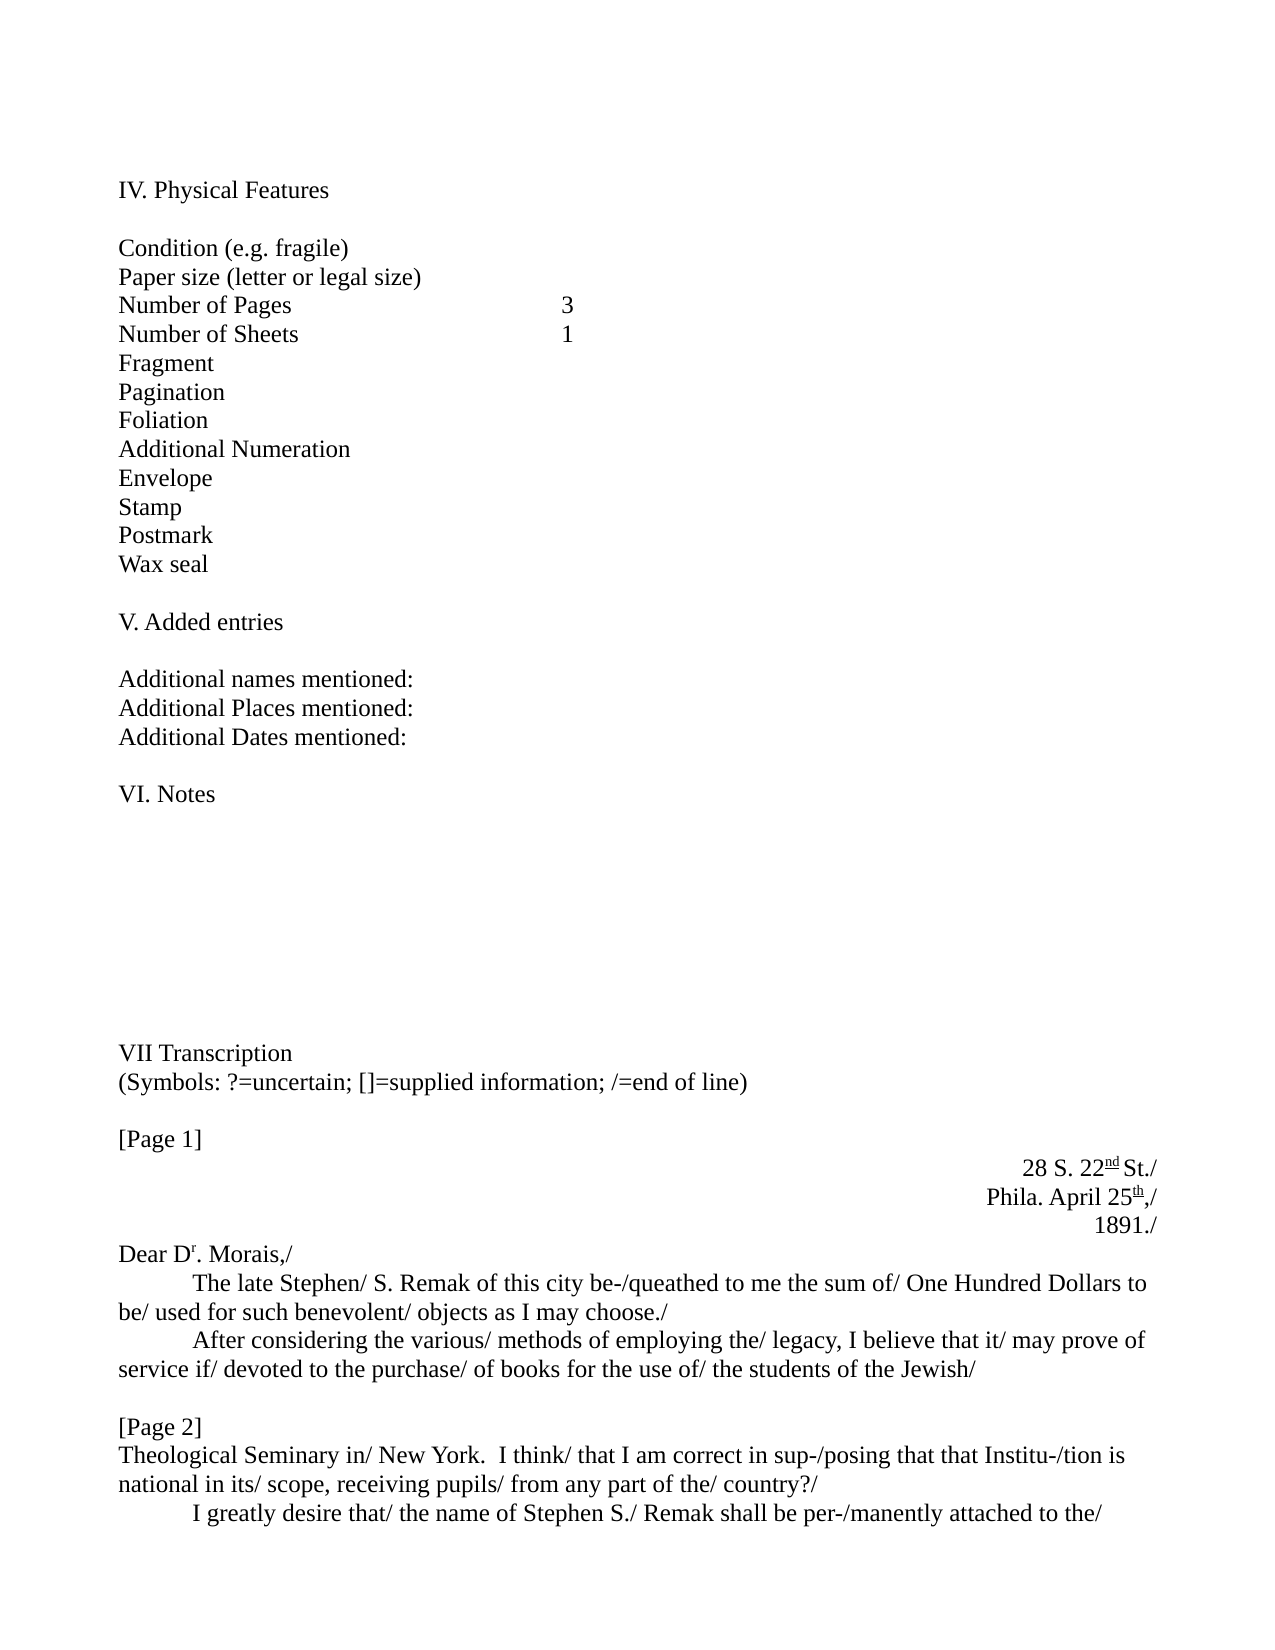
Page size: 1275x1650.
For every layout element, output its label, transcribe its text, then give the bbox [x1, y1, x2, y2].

text Envelope [118, 463, 1157, 492]
text Number of Sheets 1 [118, 319, 1157, 348]
text Number of Pages 3 [118, 291, 1157, 319]
text Additional Numeration [118, 434, 1157, 463]
text V. Added entries [118, 607, 1157, 636]
text 28 S. 22nd St./ [118, 1153, 1157, 1182]
text Pagination [118, 377, 1157, 406]
text 1891./ [118, 1211, 1157, 1239]
text The late Stephen/ S. Remak of this city be-/queathed to me the sum of/ One Hundred Dollars to be/ used for such benevolent/ objects as I may choose./ [118, 1268, 1157, 1326]
text After considering the various/ methods of employing the/ legacy, I believe that it/ may prove of service if/ devoted to the purchase/ of books for the use of/ the students of the Jewish/ [118, 1326, 1157, 1383]
text VI. Notes [118, 779, 1157, 808]
text [Page 1] [118, 1124, 1157, 1153]
text I greatly desire that/ the name of Stephen S./ Remak shall be per-/manently attached to the/ [118, 1498, 1157, 1527]
text Postma rk [118, 521, 1157, 549]
text Foliation [118, 406, 1157, 434]
text VII Transcription [118, 1038, 1157, 1067]
text Additional Dates mentioned: [118, 722, 1157, 751]
text IV. Physical Features [118, 176, 1157, 204]
text Additional Places mentioned: [118, 693, 1157, 722]
text Condition (e.g. fragile) [118, 233, 1157, 262]
text Wax seal [118, 549, 1157, 578]
text Stamp [118, 492, 1157, 521]
text [Page 2] [118, 1412, 1157, 1441]
text Fragment [118, 348, 1157, 377]
text Phila. April 25th,/ [118, 1182, 1157, 1211]
text Paper size (letter or legal size) [118, 262, 1157, 291]
text Theological Seminary in/ New York. I think/ that I am correct in sup-/posing that that Institu-/tion is national in its/ scope, receiving pupils/ from any part of the/ country?/ [118, 1441, 1157, 1498]
text Dear Dr. Morais,/ [118, 1239, 1157, 1268]
text (Symbols: ?=uncertain; []=supplied information; /=end of line) [118, 1067, 1157, 1096]
text Additional names mentioned: [118, 664, 1157, 693]
